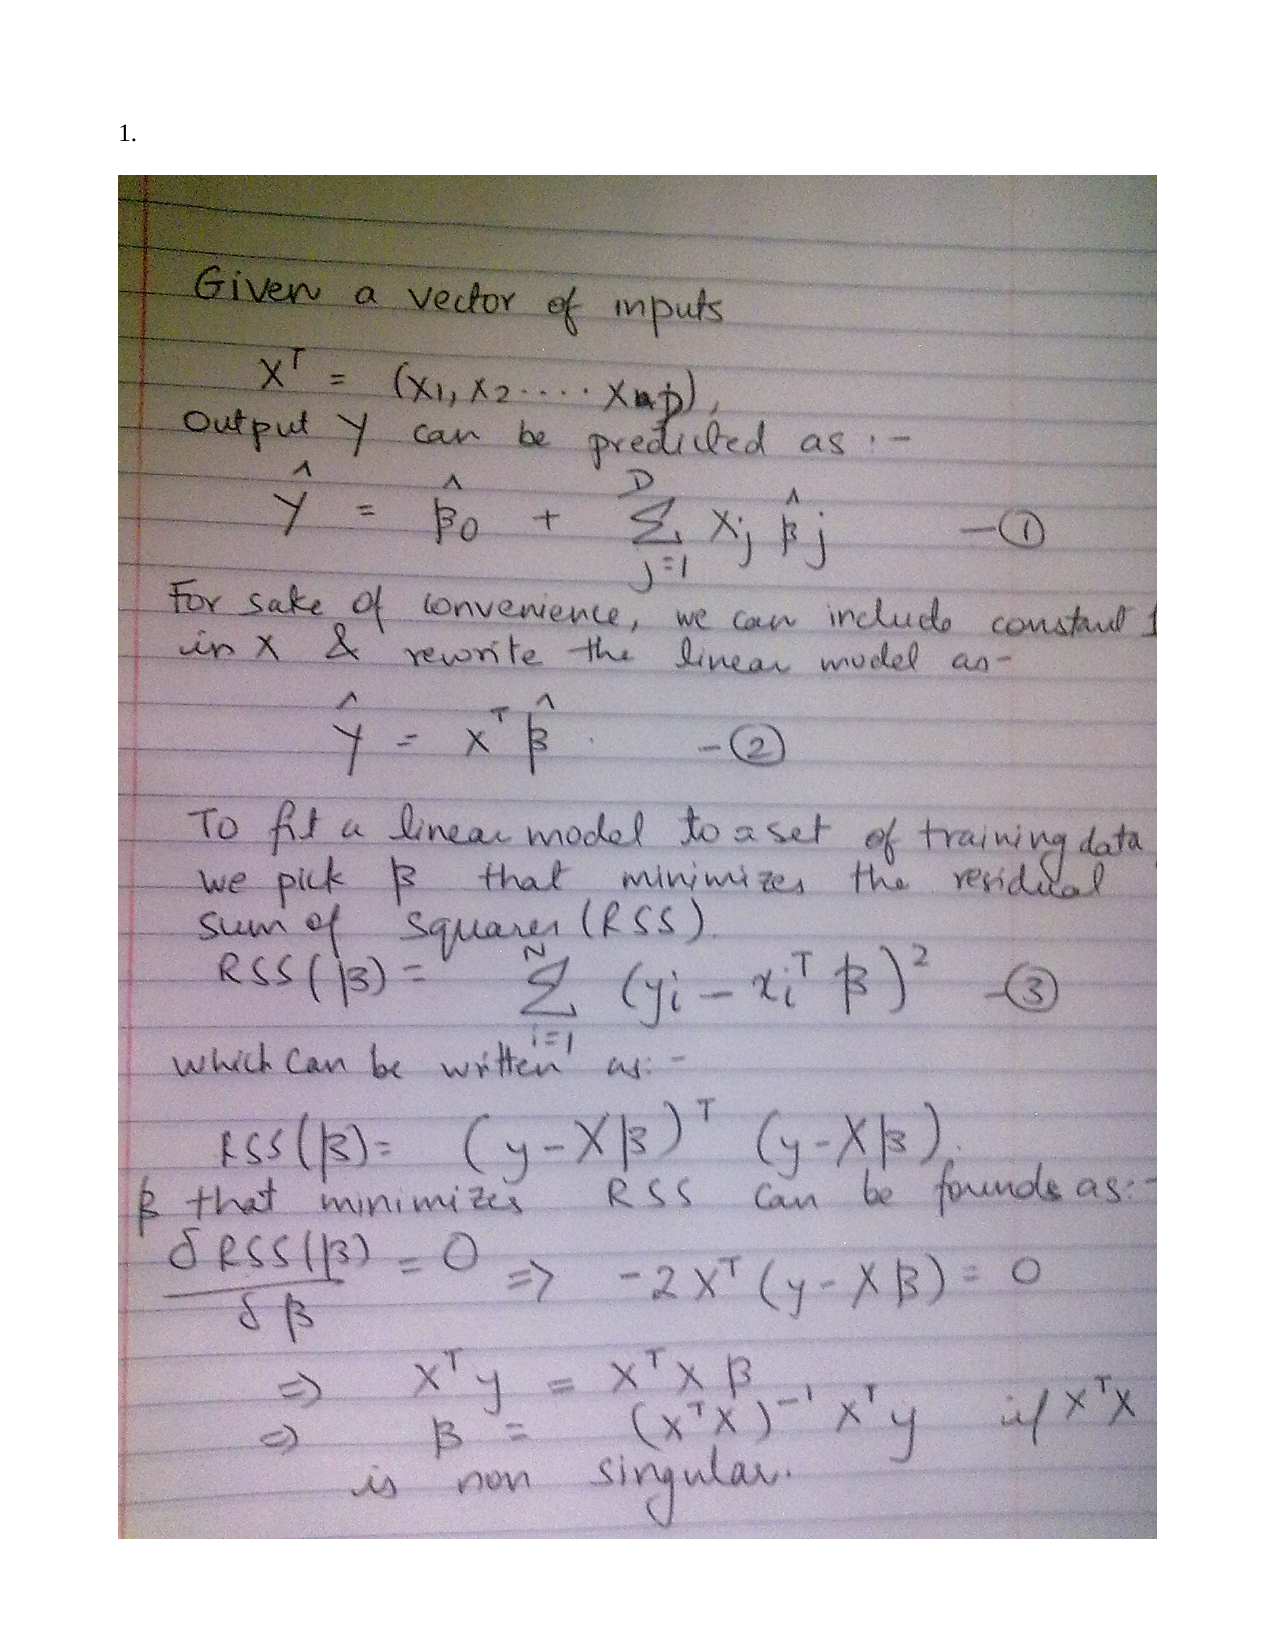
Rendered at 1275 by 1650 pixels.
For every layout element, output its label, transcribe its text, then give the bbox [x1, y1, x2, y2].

picture [118, 175, 1157, 1539]
text 1. [118, 118, 1157, 147]
